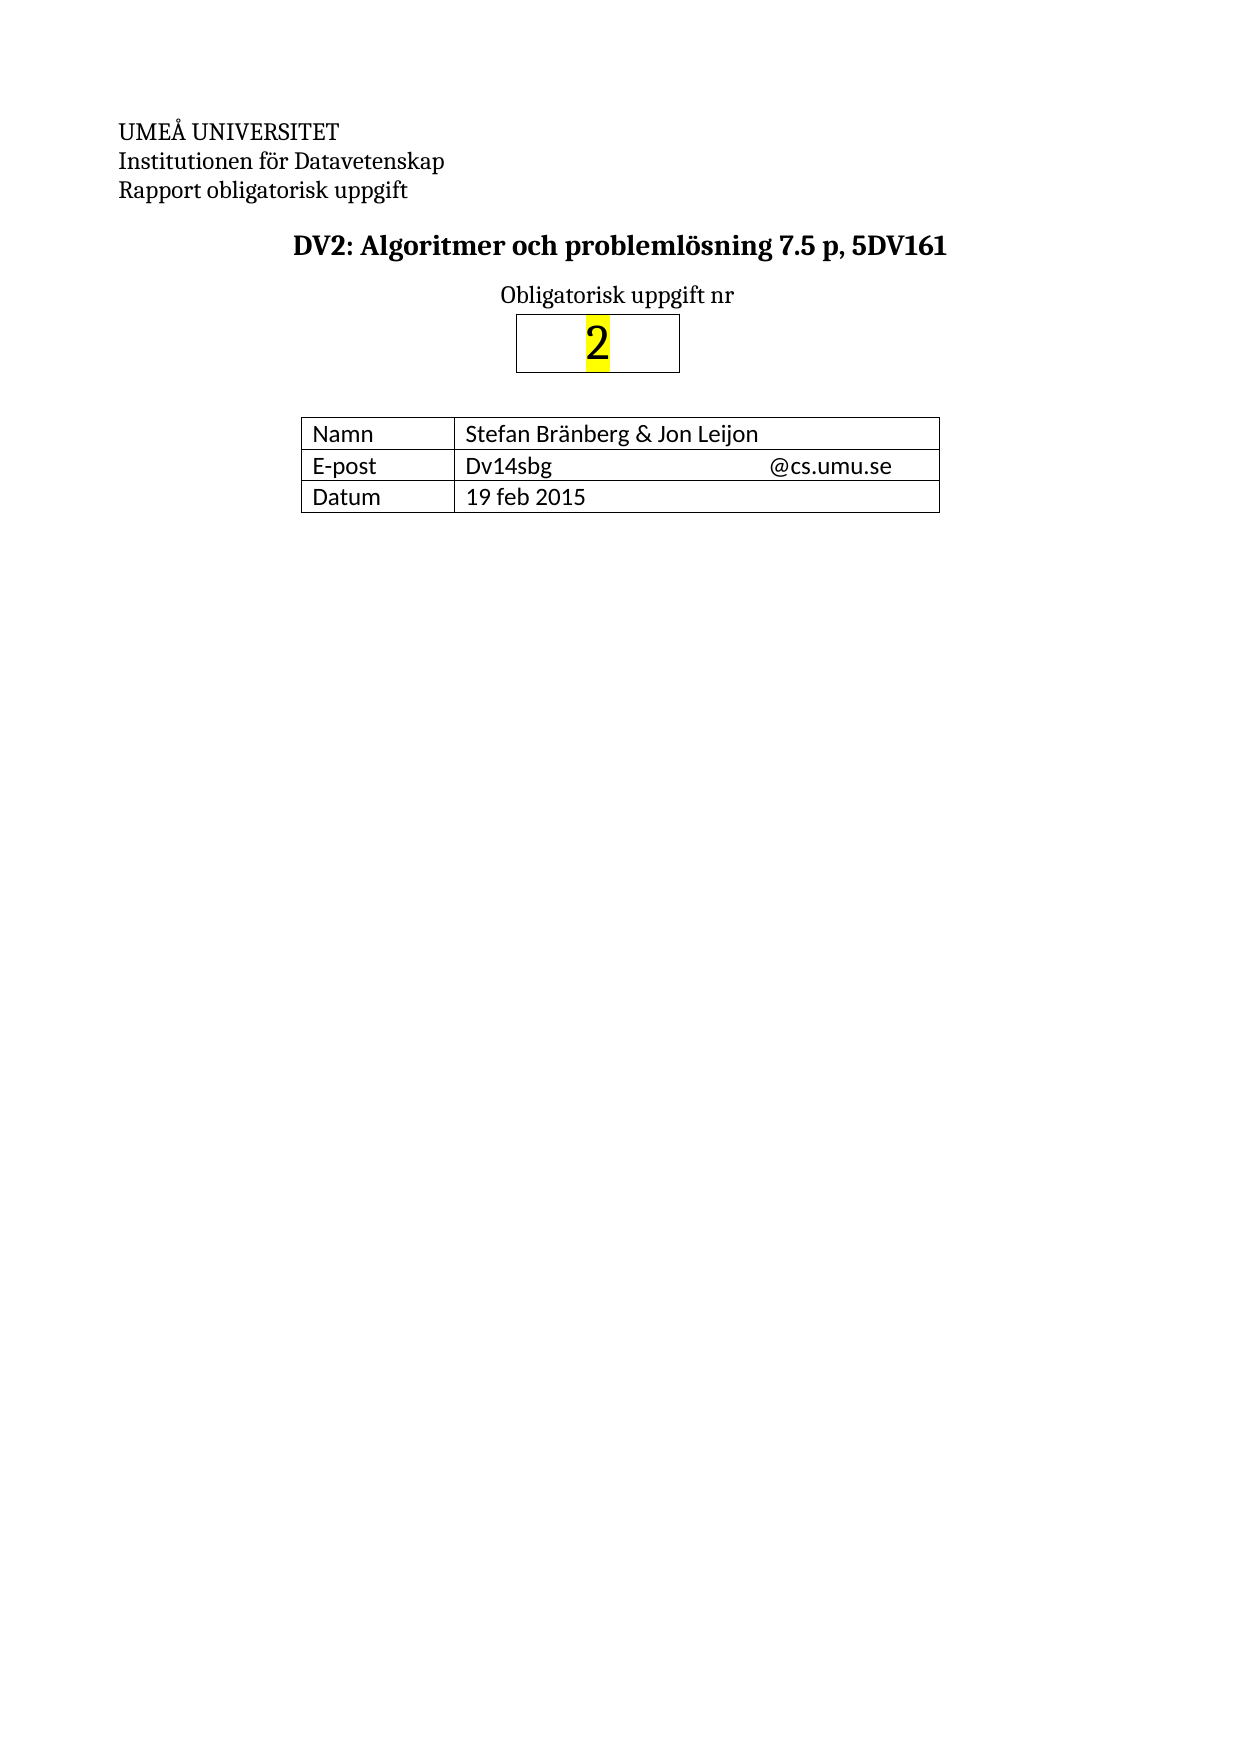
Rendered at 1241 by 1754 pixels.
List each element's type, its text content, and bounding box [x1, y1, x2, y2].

text Obligatorisk uppgift nr [118, 281, 1122, 309]
table_cell E-post [302, 450, 454, 480]
table_cell 19 feb 2015 [455, 481, 939, 512]
table_cell Datum [302, 481, 454, 512]
text Institutionen för Datavetenskap [118, 147, 1122, 176]
text DV2: Algoritmer och problemlösning 7.5 p, 5DV161 [118, 229, 1122, 263]
table_header Namn [302, 418, 454, 449]
table_header Stefan Bränberg & Jon Leijon [455, 418, 939, 449]
text UMEÅ UNIVERSITET [118, 118, 1122, 147]
table_cell @cs.umu.se [757, 450, 939, 480]
table_cell Dv14sbg [455, 450, 757, 480]
table_header 2 [517, 315, 679, 372]
text Rapport obligatorisk uppgift [118, 176, 1122, 204]
